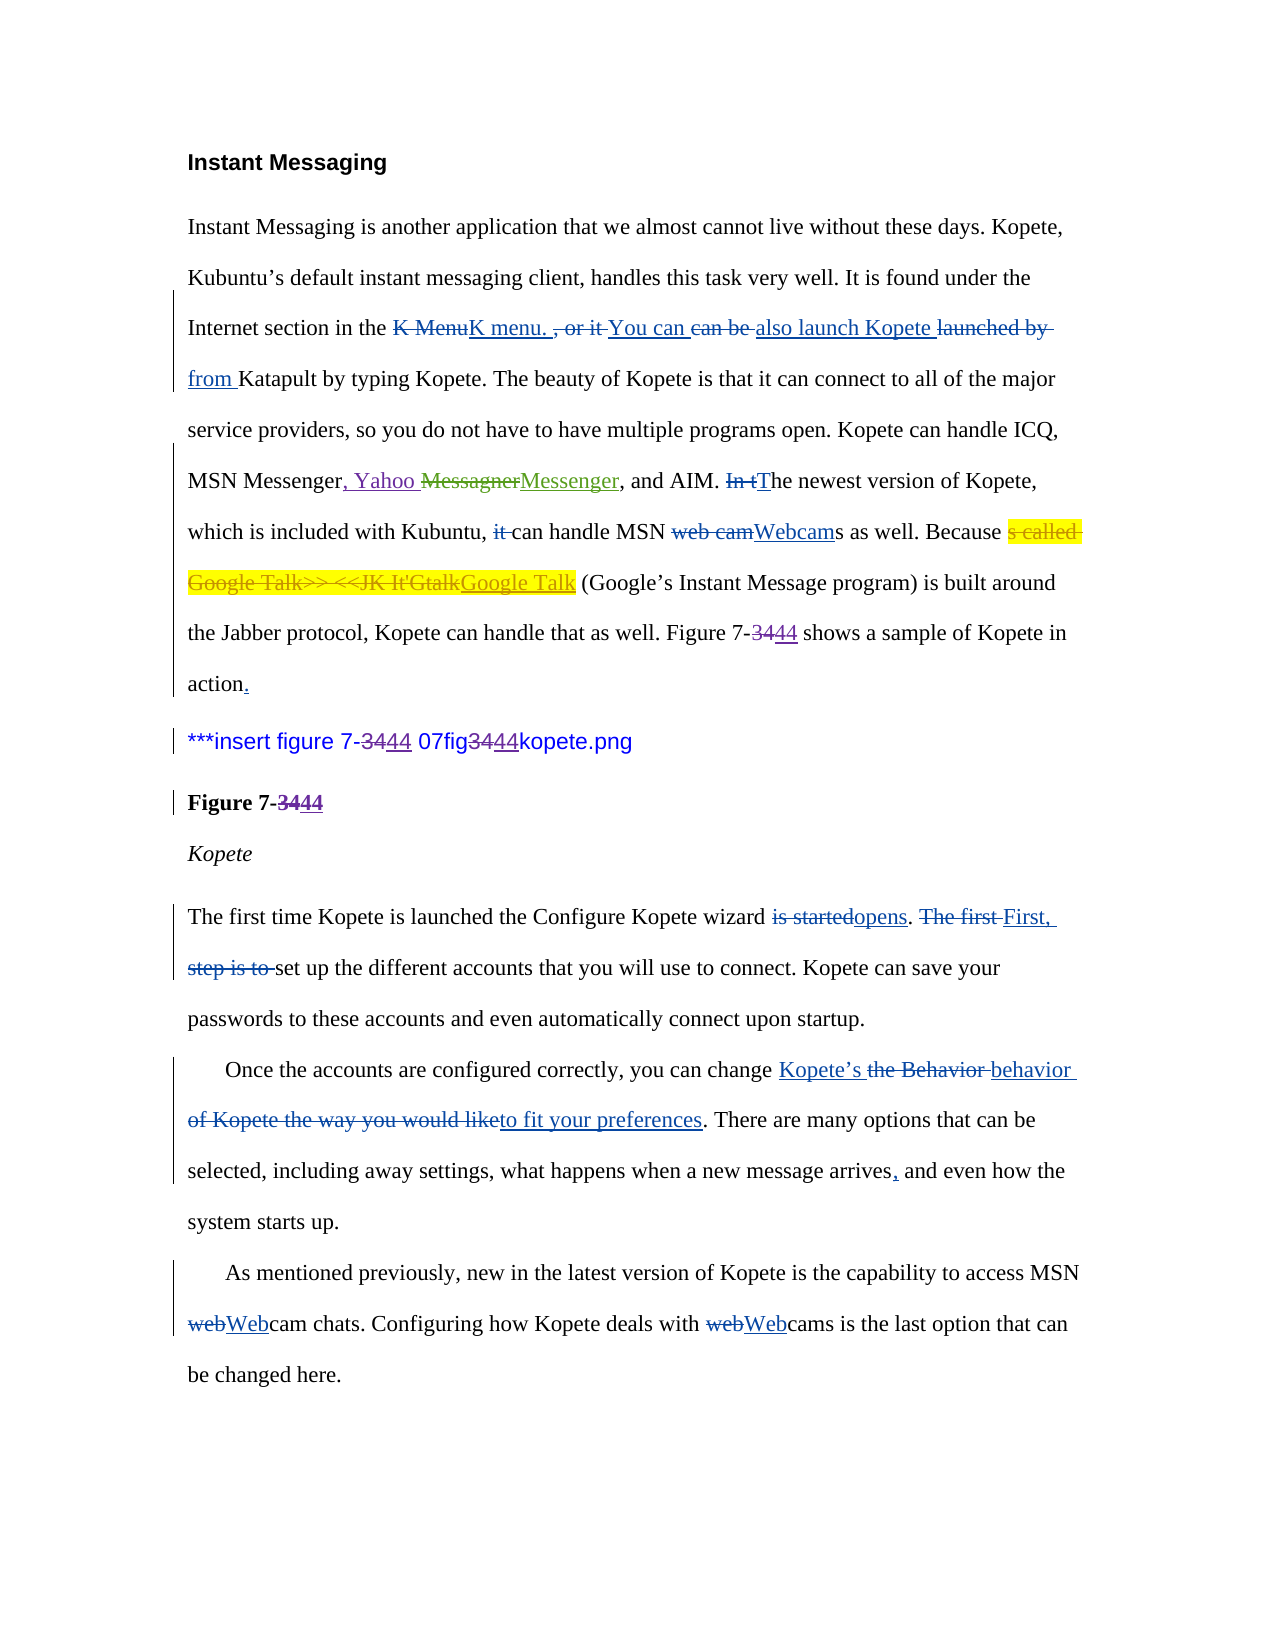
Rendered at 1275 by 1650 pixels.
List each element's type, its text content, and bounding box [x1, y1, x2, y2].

text Once the accounts are configured correctly, you can change Kopete’s behavior to fit your preferences. There are many options that can be selected, including away settings, what happens when a new message arrives, and even how the system starts up. [187, 1057, 1087, 1234]
text As mentioned previously, new in the latest version of Kopete is the capability to access MSN Webcam chats. Configuring how Kopete deals with Webcams is the last option that can be changed here. [187, 1260, 1087, 1387]
text Kopete [187, 841, 1087, 866]
text Instant Messaging [187, 150, 1087, 176]
text Instant Messaging is another application that we almost cannot live without these days. Kopete, Kubuntu’s default instant messaging client, handles this task very well. It is found under the Internet section in the K menu. You can also launch Kopete from Katapult by typing Kopete. The beauty of Kopete is that it can connect to all of the major service providers, so you do not have to have multiple programs open. Kopete can handle ICQ, MSN Messenger, Yahoo Messenger, and AIM. The newest version of Kopete, which is included with Kubuntu, can handle MSN Webcams as well. Because Google Talk (Google’s Instant Message program) is built around the Jabber protocol, Kopete can handle that as well. Figure 7-44 shows a sample of Kopete in action. [187, 214, 1087, 697]
text ***insert figure 7-44 07fig44kopete.png [187, 728, 1087, 754]
text The first time Kopete is launched the Configure Kopete wizard opens. First, set up the different accounts that you will use to connect. Kopete can save your passwords to these accounts and even automatically connect upon startup. [187, 904, 1087, 1031]
text Figure 7-44 [187, 790, 1087, 815]
